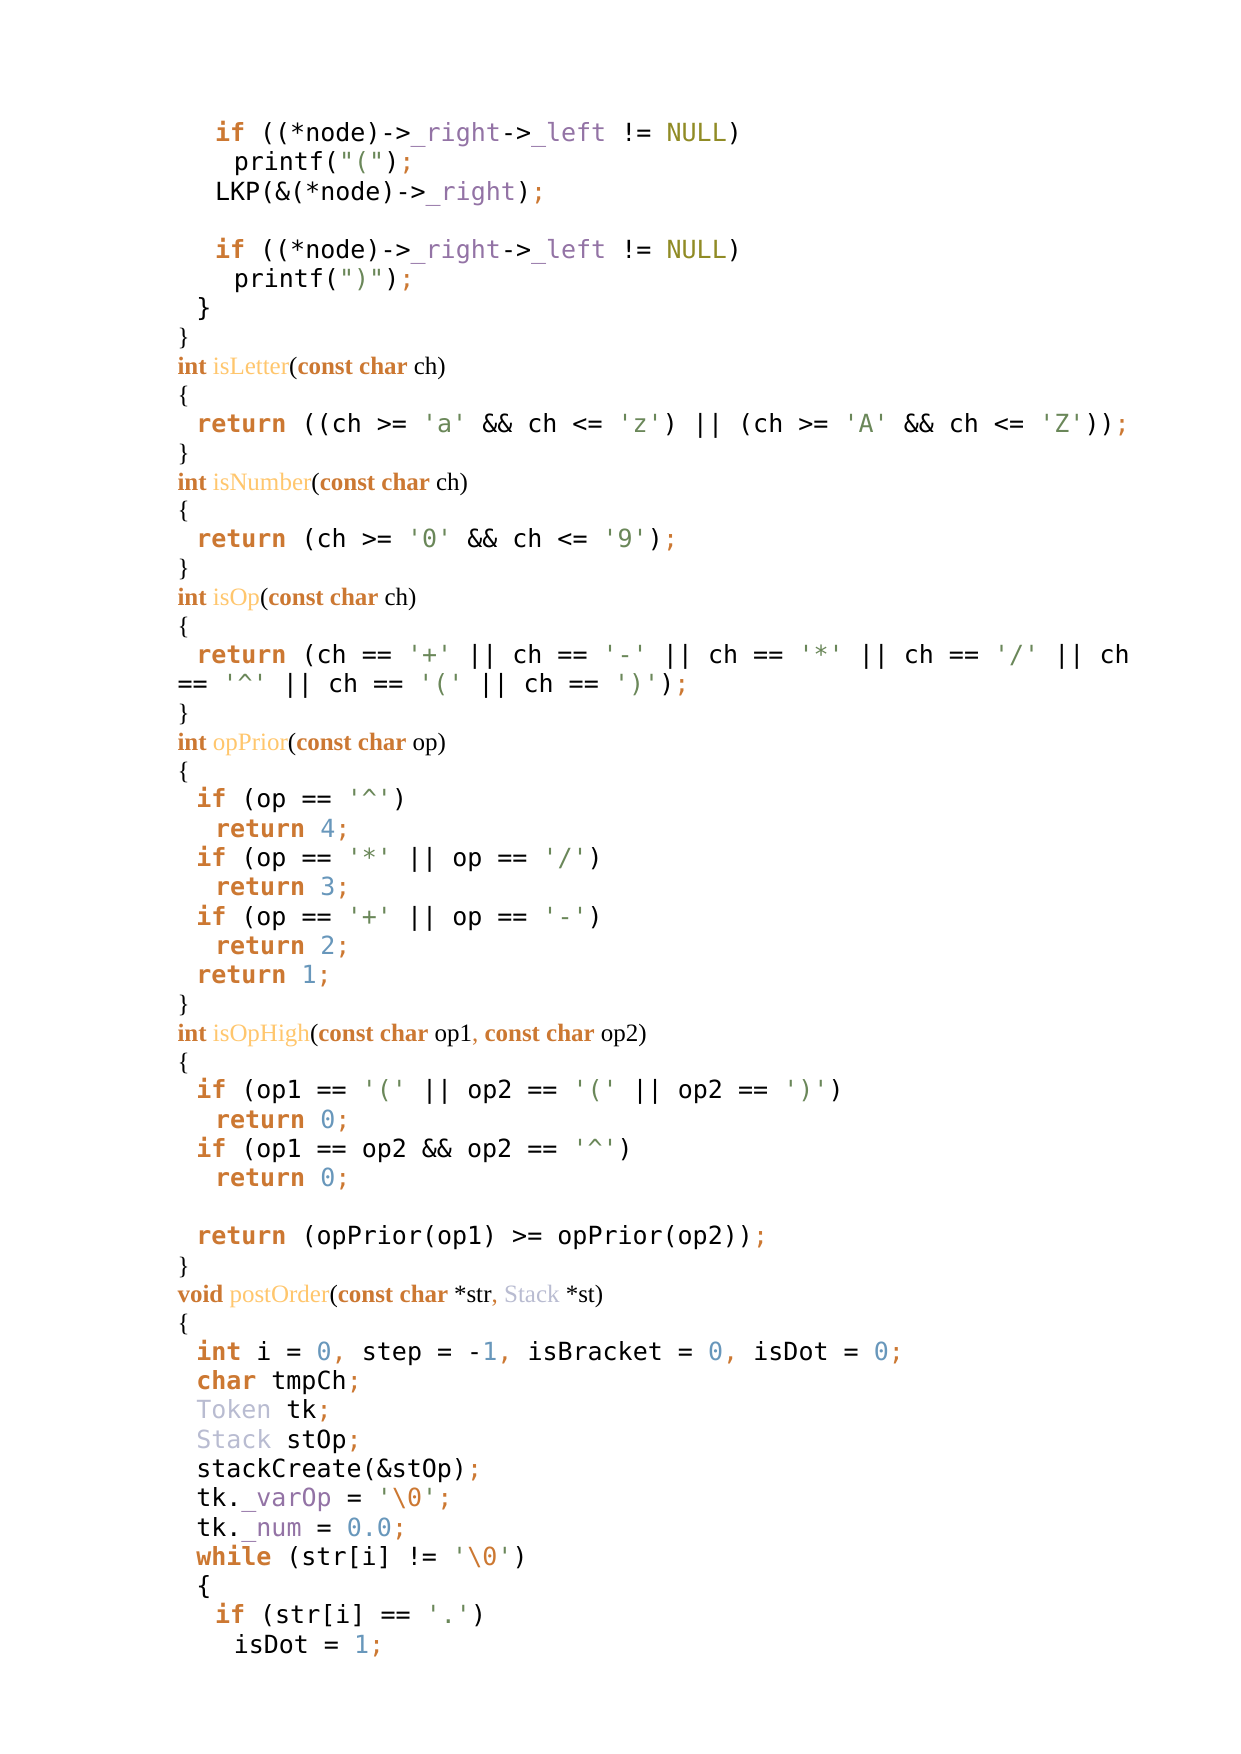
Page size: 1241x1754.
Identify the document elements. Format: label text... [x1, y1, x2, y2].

text { [177, 1308, 1152, 1337]
text return 3; [177, 872, 1152, 902]
text printf("("); [177, 147, 1152, 177]
text return 2; [177, 931, 1152, 960]
text char tmpCh; [177, 1366, 1152, 1396]
text LKP(&(*node)->_right); [177, 177, 1152, 206]
text } [177, 1251, 1152, 1279]
text return 1; [177, 960, 1152, 989]
text } [177, 989, 1152, 1018]
text } [177, 698, 1152, 727]
text return 0; [177, 1163, 1152, 1193]
text int isNumber(const char ch) [177, 467, 1152, 496]
text if (op == '*' || op == '/') [177, 843, 1152, 872]
text { [177, 1571, 1152, 1600]
text return 0; [177, 1105, 1152, 1134]
text } [177, 322, 1152, 351]
text { [177, 496, 1152, 524]
text isDot = 1; [177, 1630, 1152, 1659]
text tk._num = 0.0; [177, 1513, 1152, 1542]
text { [177, 380, 1152, 409]
text if (op == '^') [177, 784, 1152, 814]
text if ((*node)->_right->_left != NULL) [177, 118, 1152, 147]
text int isOpHigh(const char op1, const char op2) [177, 1018, 1152, 1047]
text if ((*node)->_right->_left != NULL) [177, 235, 1152, 264]
text } [177, 293, 1152, 322]
text if (op1 == '(' || op2 == '(' || op2 == ')') [177, 1076, 1152, 1105]
text return (opPrior(op1) >= opPrior(op2)); [177, 1221, 1152, 1251]
text if (str[i] == '.') [177, 1600, 1152, 1630]
text { [177, 611, 1152, 640]
text if (op == '+' || op == '-') [177, 902, 1152, 931]
text int isLetter(const char ch) [177, 351, 1152, 380]
text Token tk; [177, 1396, 1152, 1425]
text printf(")"); [177, 264, 1152, 293]
text return (ch >= '0' && ch <= '9'); [177, 524, 1152, 553]
text { [177, 1047, 1152, 1076]
text } [177, 553, 1152, 582]
text return (ch == '+' || ch == '-' || ch == '*' || ch == '/' || ch == '^' || ch == '(' || ch == ')'); [177, 640, 1152, 698]
text return ((ch >= 'a' && ch <= 'z') || (ch >= 'A' && ch <= 'Z')); [177, 409, 1152, 438]
text int i = 0, step = -1, isBracket = 0, isDot = 0; [177, 1337, 1152, 1366]
text Stack stOp; [177, 1425, 1152, 1454]
text } [177, 438, 1152, 467]
text while (str[i] != '\0') [177, 1542, 1152, 1571]
text void postOrder(const char *str, Stack *st) [177, 1279, 1152, 1308]
text tk._varOp = '\0'; [177, 1483, 1152, 1513]
text int opPrior(const char op) [177, 727, 1152, 756]
text int isOp(const char ch) [177, 582, 1152, 611]
text if (op1 == op2 && op2 == '^') [177, 1134, 1152, 1163]
text stackCreate(&stOp); [177, 1454, 1152, 1483]
text { [177, 756, 1152, 784]
text return 4; [177, 814, 1152, 843]
